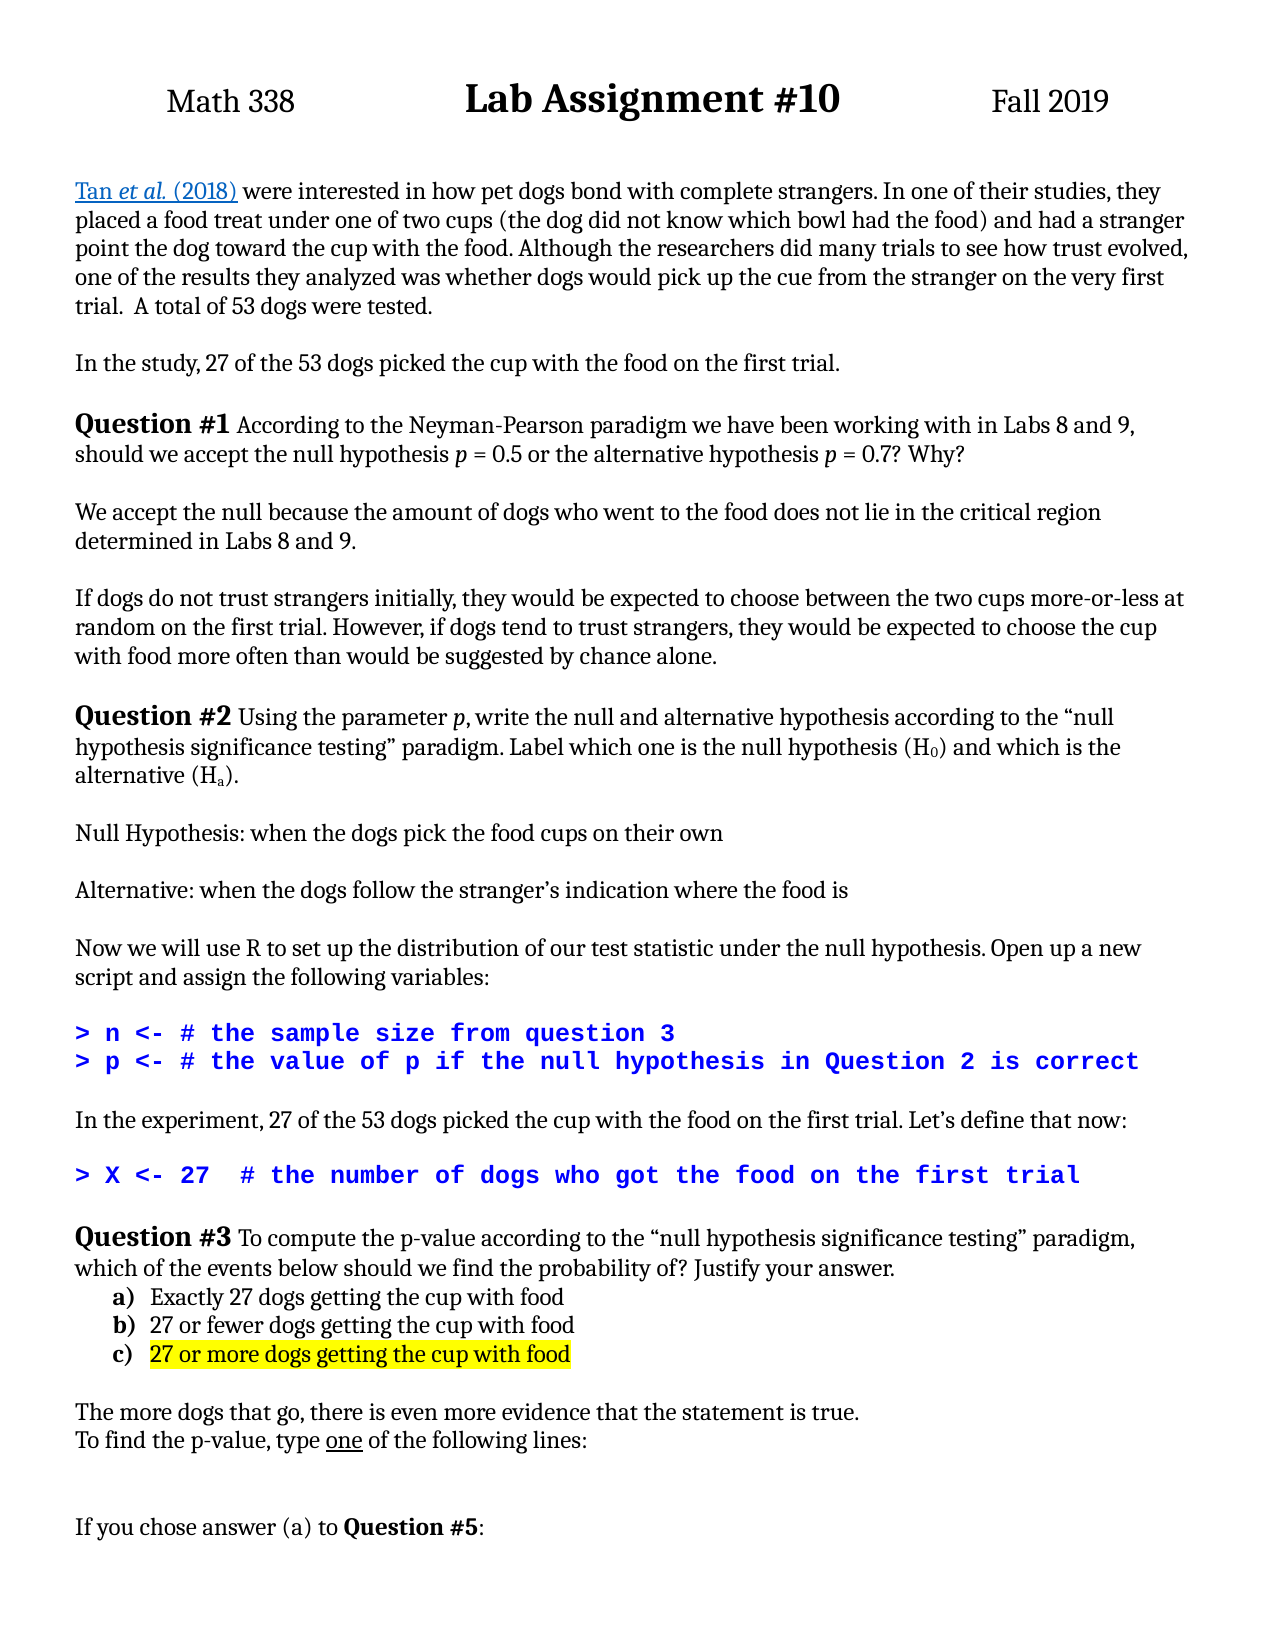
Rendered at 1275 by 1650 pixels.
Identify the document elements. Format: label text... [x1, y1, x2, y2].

text > n <- # the sample size from question 3 [75, 1020, 1200, 1048]
list 27 or fewer dogs getting the cup with food [112, 1311, 1200, 1340]
list 27 or more dogs getting the cup with food [112, 1340, 1200, 1369]
text Question #3 To compute the p-value according to the “null hypothesis significance testing” paradigm, which of the events below should we find the probability of? Justify your answer. [75, 1220, 1200, 1282]
text If dogs do not trust strangers initially, they would be expected to choose between the two cups more-or-less at random on the first trial. However, if dogs tend to trust strangers, they would be expected to choose the cup with food more often than would be suggested by chance alone. [75, 584, 1200, 670]
text The more dogs that go, there is even more evidence that the statement is true. [75, 1397, 1200, 1426]
text > X <- 27 # the number of dogs who got the food on the first trial [75, 1163, 1200, 1191]
text Tan et al. (2018) were interested in how pet dogs bond with complete strangers. In one of their studies, they placed a food treat under one of two cups (the dog did not know which bowl had the food) and had a stranger point the dog toward the cup with the food. Although the researchers did many trials to see how trust evolved, one of the results they analyzed was whether dogs would pick up the cue from the stranger on the very first trial. A total of 53 dogs were tested. [75, 177, 1200, 321]
list Exactly 27 dogs getting the cup with food [112, 1282, 1200, 1311]
text Math 338 Lab Assignment #10 Fall 2019 [75, 75, 1200, 123]
text Alternative: when the dogs follow the stranger’s indication where the food is [75, 876, 1200, 905]
text > p <- # the value of p if the null hypothesis in Question 2 is correct [75, 1048, 1200, 1077]
text Question #2 Using the parameter p, write the null and alternative hypothesis according to the “null hypothesis significance testing” paradigm. Label which one is the null hypothesis (H0) and which is the alternative (Ha). [75, 699, 1200, 790]
text Now we will use R to set up the distribution of our test statistic under the null hypothesis. Open up a new script and assign the following variables: [75, 934, 1200, 991]
text Null Hypothesis: when the dogs pick the food cups on their own [75, 819, 1200, 848]
text To find the p-value, type one of the following lines: [75, 1426, 1200, 1455]
text If you chose answer (a) to Question #5: [75, 1512, 1200, 1541]
text In the study, 27 of the 53 dogs picked the cup with the food on the first trial. [75, 349, 1200, 378]
text We accept the null because the amount of dogs who went to the food does not lie in the critical region determined in Labs 8 and 9. [75, 498, 1200, 555]
text In the experiment, 27 of the 53 dogs picked the cup with the food on the first trial. Let’s define that now: [75, 1106, 1200, 1134]
text Question #1 According to the Neyman-Pearson paradigm we have been working with in Labs 8 and 9, should we accept the null hypothesis p = 0.5 or the alternative hypothesis p = 0.7? Why? [75, 407, 1200, 469]
